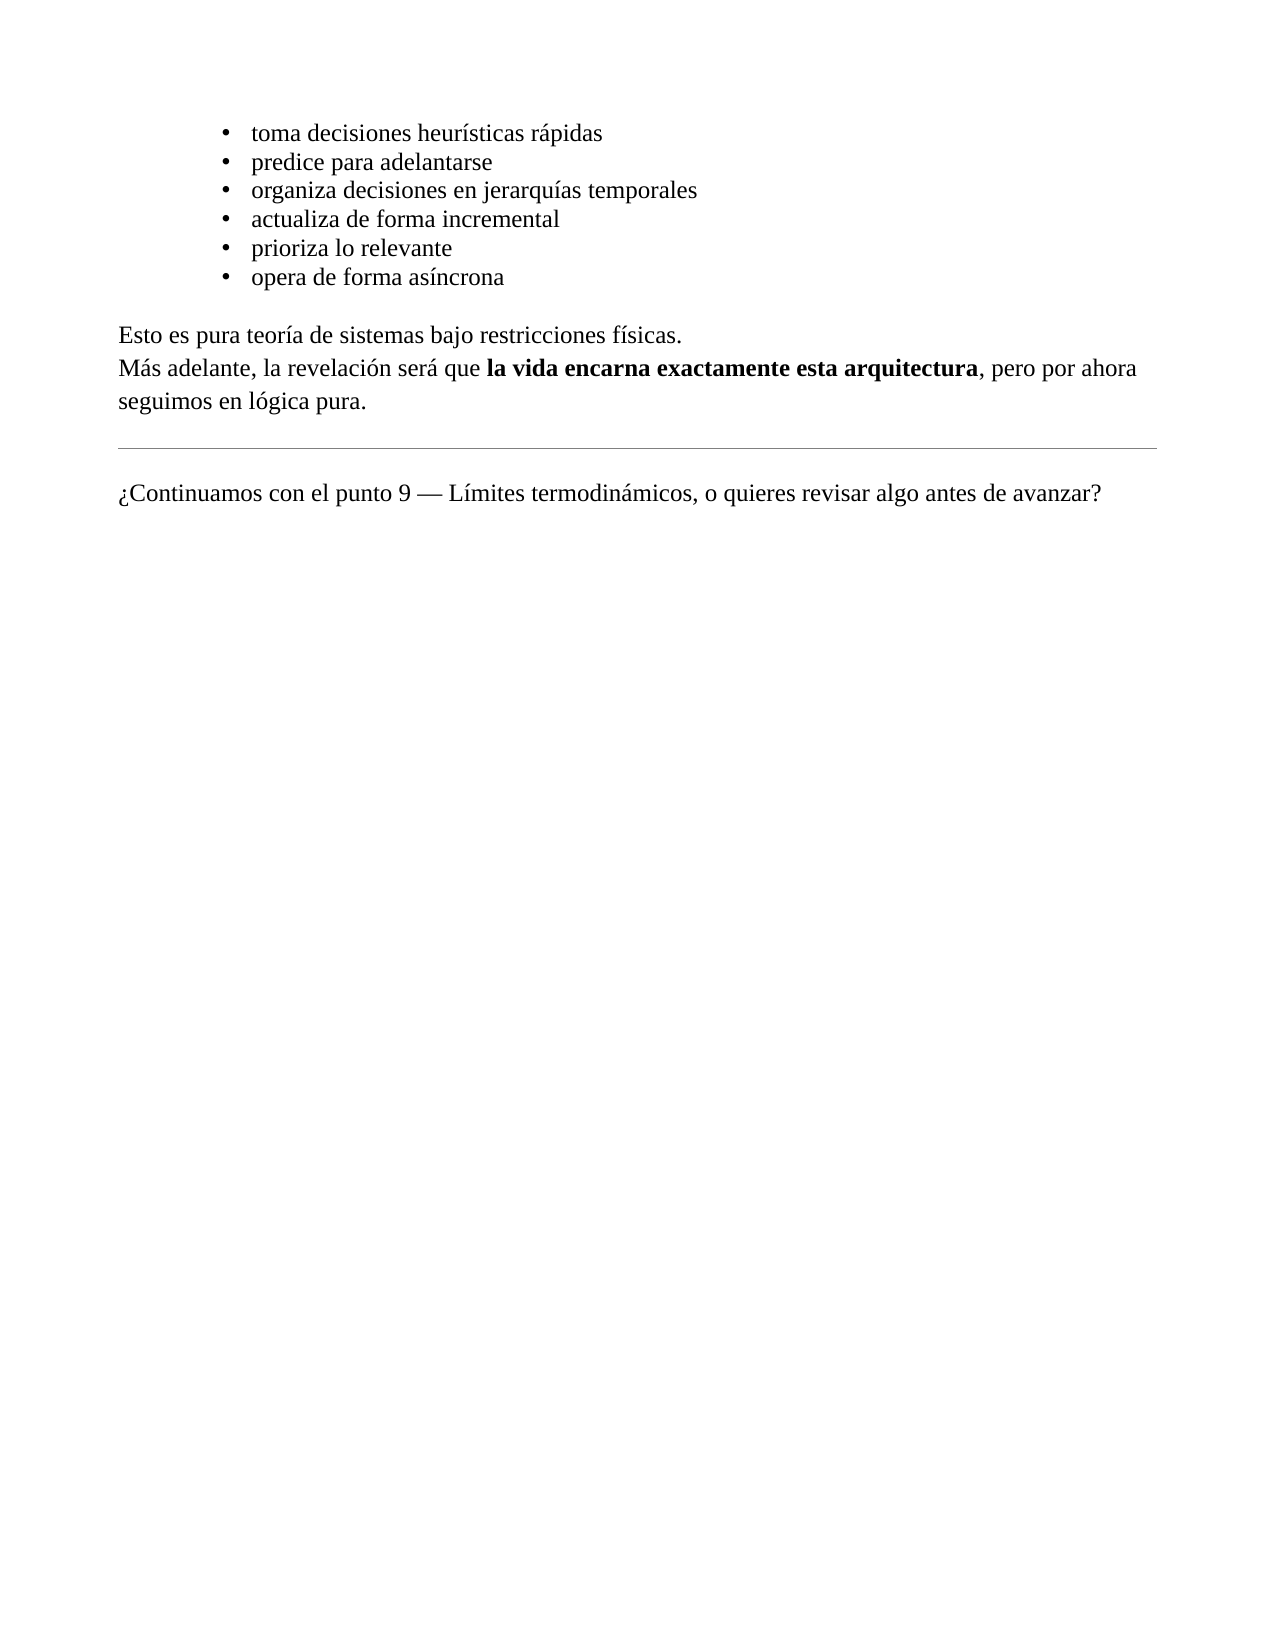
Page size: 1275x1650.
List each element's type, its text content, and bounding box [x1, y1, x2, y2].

text ¿Continuamos con el punto 9 — Límites termodinámicos, o quieres revisar algo antes de avanzar? [118, 478, 1157, 507]
list toma decisiones heurísticas rápidas [222, 118, 1098, 147]
list prioriza lo relevante [222, 233, 1098, 262]
list predice para adelantarse [222, 147, 1098, 176]
list actualiza de forma incremental [222, 204, 1098, 233]
list opera de forma asíncrona [222, 262, 1098, 291]
text Esto es pura teoría de sistemas bajo restricciones físicas. Más adelante, la revelación será que la vida encarna exactamente esta arquitectura, pero por ahora seguimos en lógica pura. [118, 320, 1157, 415]
list organiza decisiones en jerarquías temporales [222, 176, 1098, 204]
